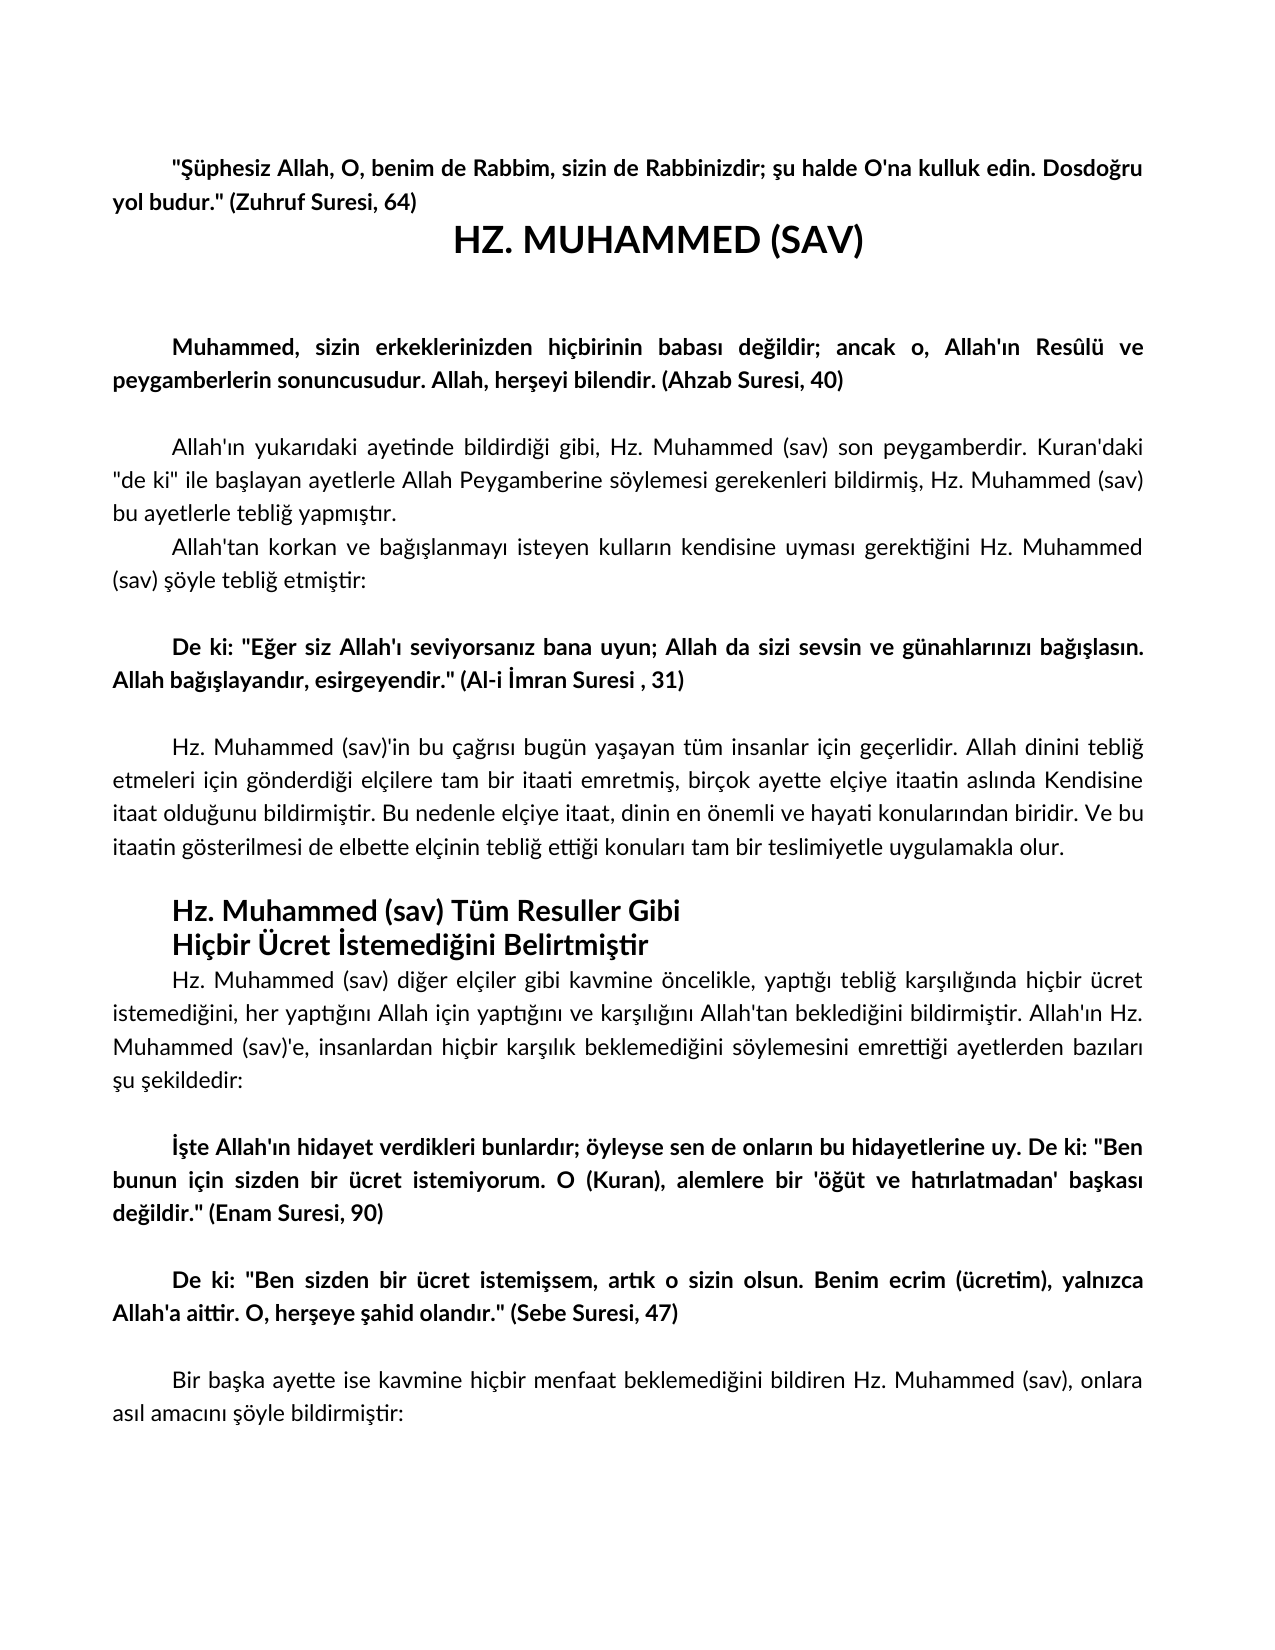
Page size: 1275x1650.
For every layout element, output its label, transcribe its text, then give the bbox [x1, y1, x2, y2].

text De ki: "Ben sizden bir ücret istemişsem, artık o sizin olsun. Benim ecrim (ücretim), yalnızca Allah'a aittir. O, herşeye şahid olandır." (Sebe Suresi, 47) [112, 1262, 1145, 1328]
text Allah'ın yukarıdaki ayetinde bildirdiği gibi, Hz. Muhammed (sav) son peygamberdir. Kuran'daki "de ki" ile başlayan ayetlerle Allah Peygamberine söylemesi gerekenleri bildirmiş, Hz. Muhammed (sav) bu ayetlerle tebliğ yapmıştır. [112, 428, 1145, 528]
text Allah'tan korkan ve bağışlanmayı isteyen kulların kendisine uyması gerektiğini Hz. Muhammed (sav) şöyle tebliğ etmiştir: [112, 528, 1145, 595]
text Hz. Muhammed (sav) Tüm Resuller Gibi [112, 895, 1145, 928]
text Bir başka ayette ise kavmine hiçbir menfaat beklemediğini bildiren Hz. Muhammed (sav), onlara asıl amacını şöyle bildirmiştir: [112, 1362, 1145, 1428]
text HZ. MUHAMMED (SAV) [112, 217, 1145, 262]
text "Şüphesiz Allah, O, benim de Rabbim, sizin de Rabbinizdir; şu halde O'na kulluk edin. Dosdoğru yol budur." (Zuhruf Suresi, 64) [112, 150, 1145, 217]
text De ki: "Eğer siz Allah'ı seviyorsanız bana uyun; Allah da sizi sevsin ve günahlarınızı bağışlasın. Allah bağışlayandır, esirgeyendir." (Al-i İmran Suresi , 31) [112, 628, 1145, 695]
text Muhammed, sizin erkeklerinizden hiçbirinin babası değildir; ancak o, Allah'ın Resûlü ve peygamberlerin sonuncusudur. Allah, herşeyi bilendir. (Ahzab Suresi, 40) [112, 328, 1145, 395]
text Hiçbir Ücret İstemediğini Belirtmiştir [112, 928, 1145, 962]
text Hz. Muhammed (sav) diğer elçiler gibi kavmine öncelikle, yaptığı tebliğ karşılığında hiçbir ücret istemediğini, her yaptığını Allah için yaptığını ve karşılığını Allah'tan beklediğini bildirmiştir. Allah'ın Hz. Muhammed (sav)'e, insanlardan hiçbir karşılık beklemediğini söylemesini emrettiği ayetlerden bazıları şu şekildedir: [112, 962, 1145, 1095]
text Hz. Muhammed (sav)'in bu çağrısı bugün yaşayan tüm insanlar için geçerlidir. Allah dinini tebliğ etmeleri için gönderdiği elçilere tam bir itaati emretmiş, birçok ayette elçiye itaatin aslında Kendisine itaat olduğunu bildirmiştir. Bu nedenle elçiye itaat, dinin en önemli ve hayati konularından biridir. Ve bu itaatin gösterilmesi de elbette elçinin tebliğ ettiği konuları tam bir teslimiyetle uygulamakla olur. [112, 728, 1145, 862]
text İşte Allah'ın hidayet verdikleri bunlardır; öyleyse sen de onların bu hidayetlerine uy. De ki: "Ben bunun için sizden bir ücret istemiyorum. O (Kuran), alemlere bir 'öğüt ve hatırlatmadan' başkası değildir." (Enam Suresi, 90) [112, 1128, 1145, 1228]
